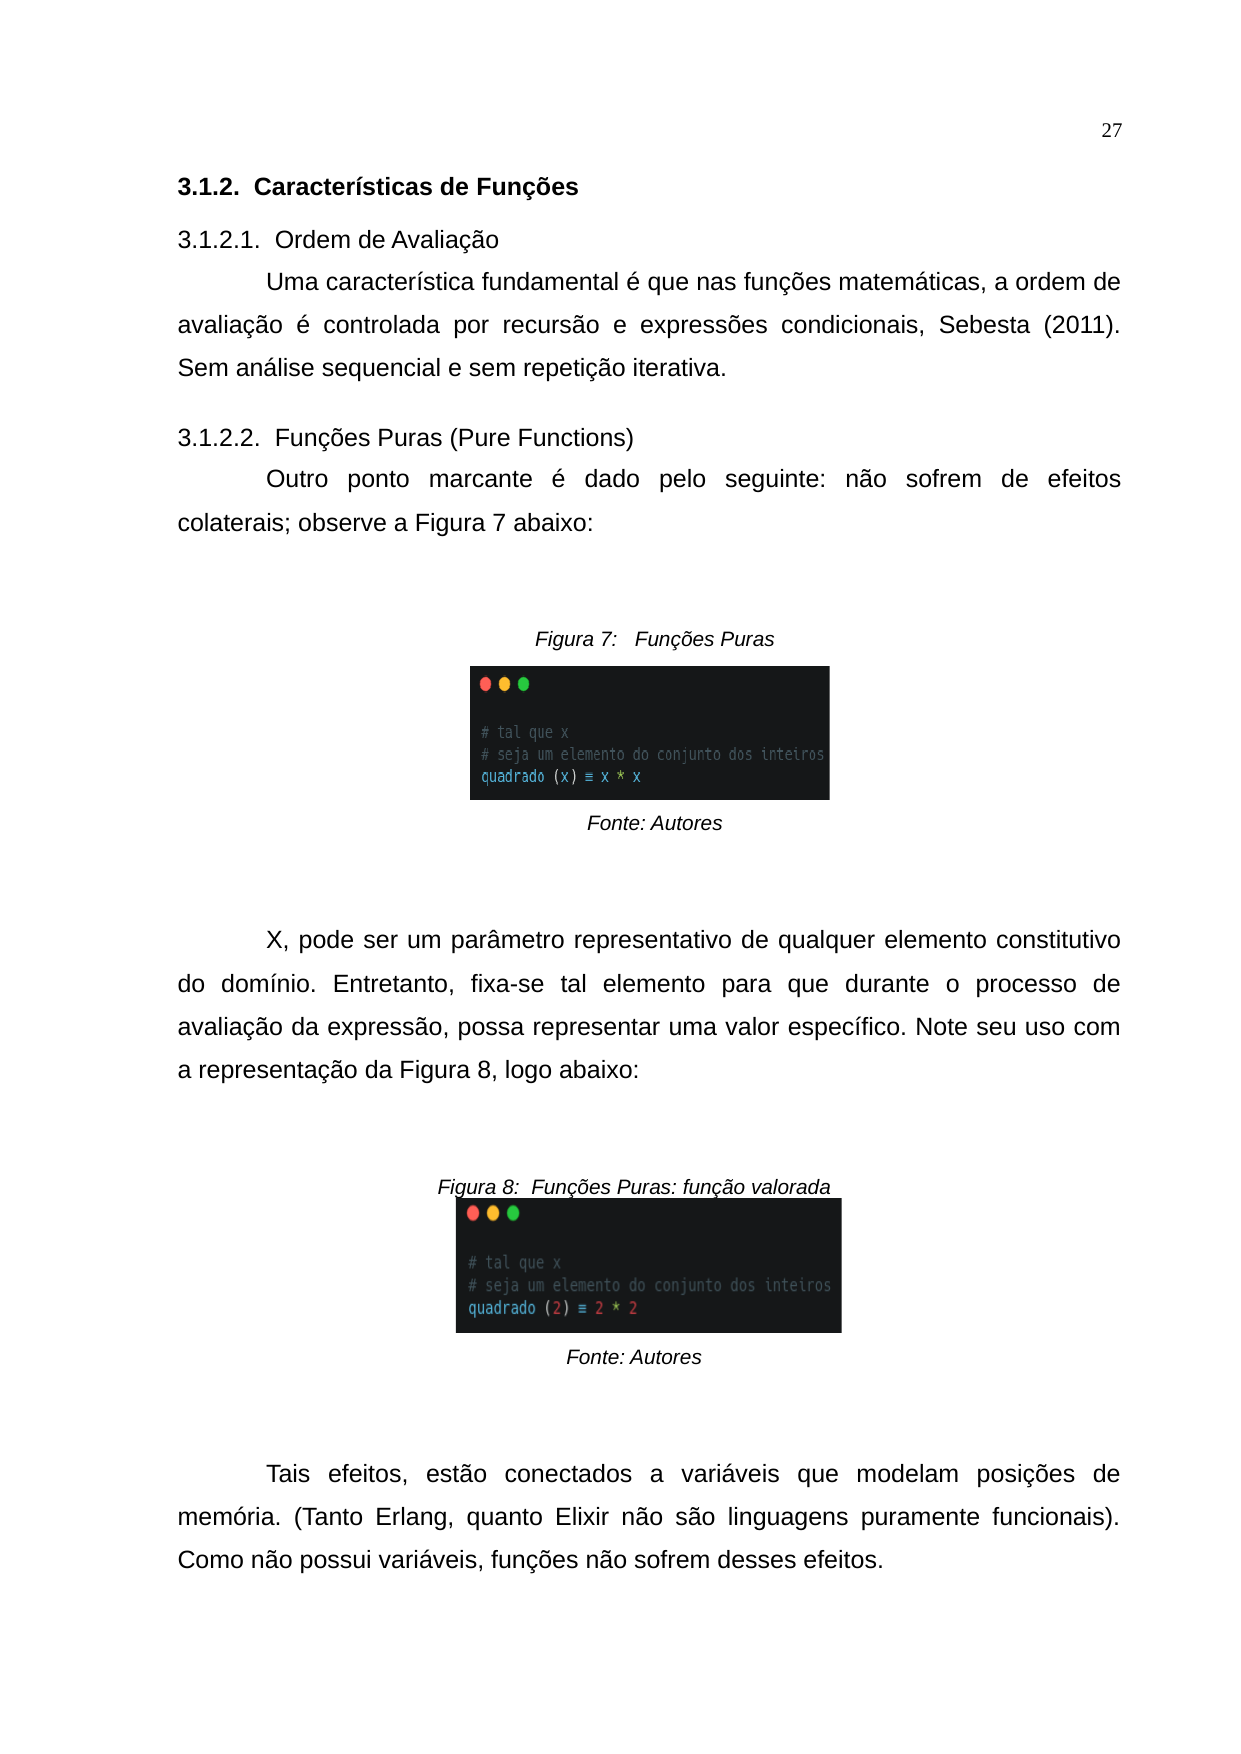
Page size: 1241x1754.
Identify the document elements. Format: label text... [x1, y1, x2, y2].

text Outro ponto marcante é dado pelo seguinte: não sofrem de efeitos colaterais; observe a Figura 7 abaixo: [177, 464, 1122, 536]
text Tais efeitos, estão conectados a variáveis que modelam posições de memória. (Tanto Erlang, quanto Elixir não são linguagens puramente funcionais). Como não possui variáveis, funções não sofrem desses efeitos. [177, 1459, 1122, 1574]
text Figura 7: Funções Puras [361, 627, 951, 651]
picture [470, 666, 830, 800]
text Fonte: Autores [355, 1229, 915, 1368]
picture [455, 1198, 842, 1333]
subtitle Características de Funções [177, 172, 1122, 200]
text Figura 8: Funções Puras: função valorada [355, 1174, 915, 1198]
text X, pode ser um parâmetro representativo de qualquer elemento constitutivo do domínio. Entretanto, fixa-se tal elemento para que durante o processo de avaliação da expressão, possa representar uma valor específico. Note seu uso com a representação da Figura 8, logo abaixo: [177, 925, 1122, 1083]
text Uma característica fundamental é que nas funções matemáticas, a ordem de avaliação é controlada por recursão e expressões condicionais, Sebesta (2011). Sem análise sequencial e sem repetição iterativa. [177, 267, 1122, 382]
text Fonte: Autores [361, 681, 951, 835]
subtitle Ordem de Avaliação [177, 225, 1122, 254]
subtitle Funções Puras (Pure Functions) [177, 423, 1122, 452]
